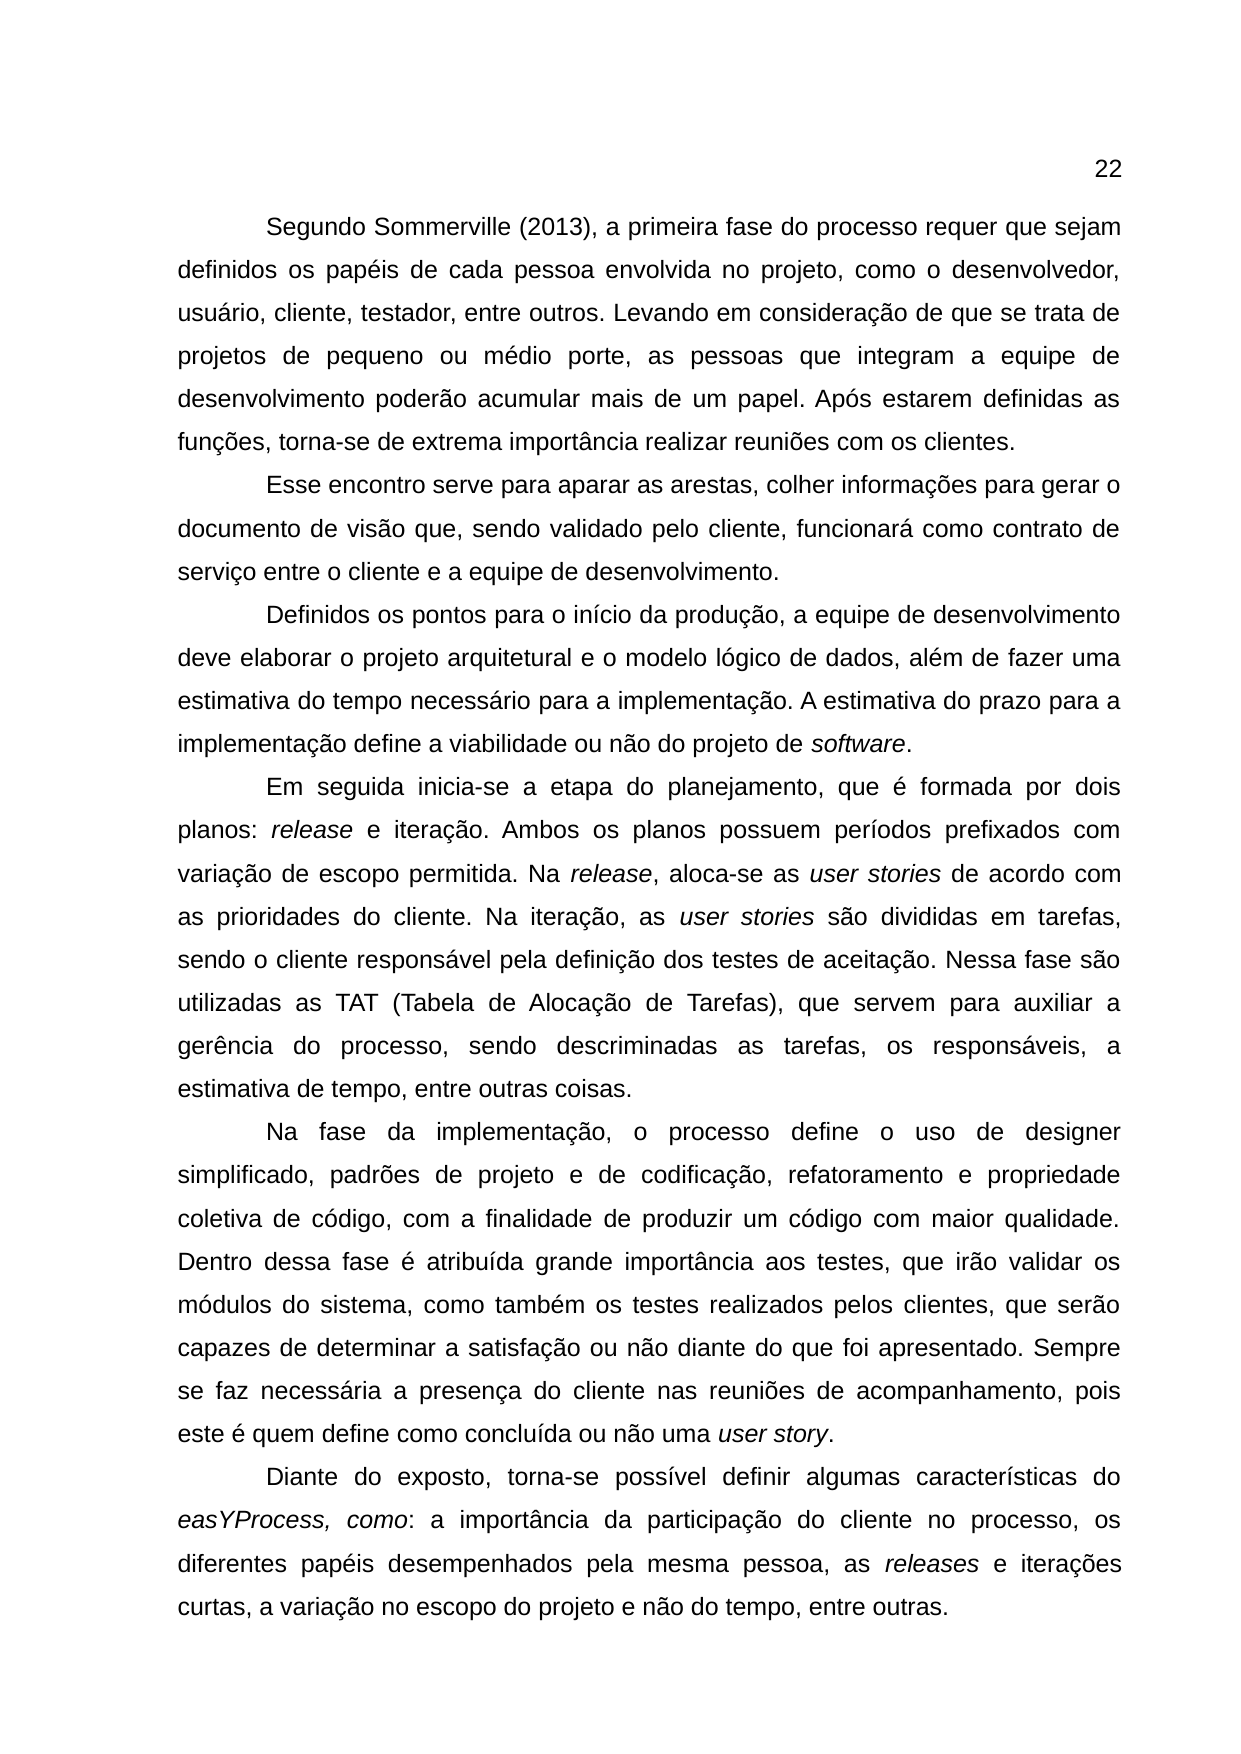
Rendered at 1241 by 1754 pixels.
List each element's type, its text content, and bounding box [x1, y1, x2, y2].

text Diante do exposto, torna-se possível definir algumas características do easYProcess, como: a importância da participação do cliente no processo, os diferentes papéis desempenhados pela mesma pessoa, as releases e iterações curtas, a variação no escopo do projeto e não do tempo, entre outras. [177, 1462, 1122, 1621]
text Definidos os pontos para o início da produção, a equipe de desenvolvimento deve elaborar o projeto arquitetural e o modelo lógico de dados, além de fazer uma estimativa do tempo necessário para a implementação. A estimativa do prazo para a implementação define a viabilidade ou não do projeto de software. [177, 600, 1122, 758]
text Segundo Sommerville (2013), a primeira fase do processo requer que sejam definidos os papéis de cada pessoa envolvida no projeto, como o desenvolvedor, usuário, cliente, testador, entre outros. Levando em consideração de que se trata de projetos de pequeno ou médio porte, as pessoas que integram a equipe de desenvolvimento poderão acumular mais de um papel. Após estarem definidas as funções, torna-se de extrema importância realizar reuniões com os clientes. [177, 212, 1122, 456]
text Na fase da implementação, o processo define o uso de designer simplificado, padrões de projeto e de codificação, refatoramento e propriedade coletiva de código, com a finalidade de produzir um código com maior qualidade. Dentro dessa fase é atribuída grande importância aos testes, que irão validar os módulos do sistema, como também os testes realizados pelos clientes, que serão capazes de determinar a satisfação ou não diante do que foi apresentado. Sempre se faz necessária a presença do cliente nas reuniões de acompanhamento, pois este é quem define como concluída ou não uma user story. [177, 1117, 1122, 1448]
text Esse encontro serve para aparar as arestas, colher informações para gerar o documento de visão que, sendo validado pelo cliente, funcionará como contrato de serviço entre o cliente e a equipe de desenvolvimento. [177, 471, 1122, 586]
text Em seguida inicia-se a etapa do planejamento, que é formada por dois planos: release e iteração. Ambos os planos possuem períodos prefixados com variação de escopo permitida. Na release, aloca-se as user stories de acordo com as prioridades do cliente. Na iteração, as user stories são divididas em tarefas, sendo o cliente responsável pela definição dos testes de aceitação. Nessa fase são utilizadas as TAT (Tabela de Alocação de Tarefas), que servem para auxiliar a gerência do processo, sendo descriminadas as tarefas, os responsáveis, a estimativa de tempo, entre outras coisas. [177, 772, 1122, 1103]
